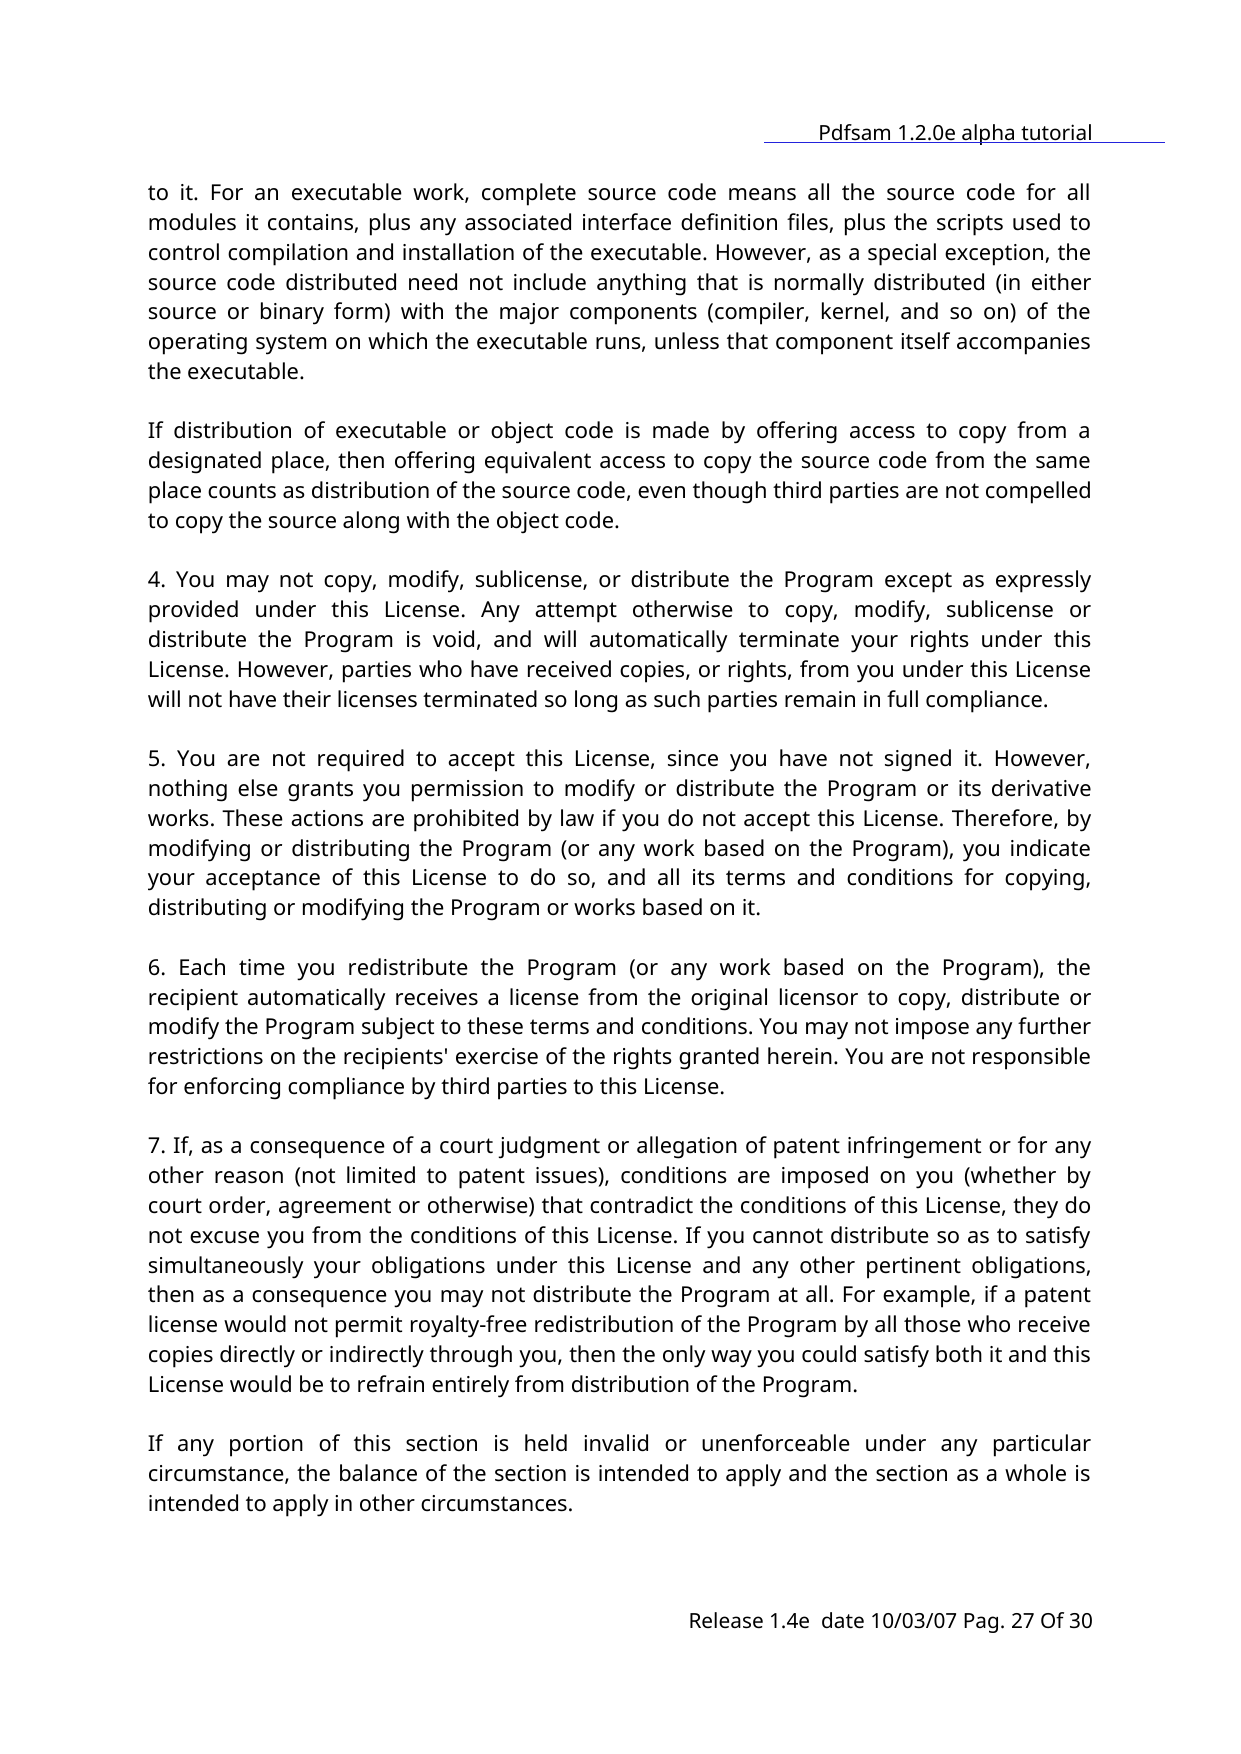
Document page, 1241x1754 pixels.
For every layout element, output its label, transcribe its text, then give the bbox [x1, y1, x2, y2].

text If any portion of this section is held invalid or unenforceable under any particular circumstance, the balance of the section is intended to apply and the section as a whole is intended to apply in other circumstances. [148, 1428, 1093, 1518]
text 5. You are not required to accept this License, since you have not signed it. However, nothing else grants you permission to modify or distribute the Program or its derivative works. These actions are prohibited by law if you do not accept this License. Therefore, by modifying or distributing the Program (or any work based on the Program), you indicate your acceptance of this License to do so, and all its terms and conditions for copying, distributing or modifying the Program or works based on it. [148, 743, 1093, 922]
text 7. If, as a consequence of a court judgment or allegation of patent infringement or for any other reason (not limited to patent issues), conditions are imposed on you (whether by court order, agreement or otherwise) that contradict the conditions of this License, they do not excuse you from the conditions of this License. If you cannot distribute so as to satisfy simultaneously your obligations under this License and any other pertinent obligations, then as a consequence you may not distribute the Program at all. For example, if a patent license would not permit royalty-free redistribution of the Program by all those who receive copies directly or indirectly through you, then the only way you could satisfy both it and this License would be to refrain entirely from distribution of the Program. [148, 1130, 1093, 1398]
text to it. For an executable work, complete source code means all the source code for all modules it contains, plus any associated interface definition files, plus the scripts used to control compilation and installation of the executable. However, as a special exception, the source code distributed need not include anything that is normally distributed (in either source or binary form) with the major components (compiler, kernel, and so on) of the operating system on which the executable runs, unless that component itself accompanies the executable. [148, 177, 1093, 386]
text 4. You may not copy, modify, sublicense, or distribute the Program except as expressly provided under this License. Any attempt otherwise to copy, modify, sublicense or distribute the Program is void, and will automatically terminate your rights under this License. However, parties who have received copies, or rights, from you under this License will not have their licenses terminated so long as such parties remain in full compliance. [148, 564, 1093, 713]
text If distribution of executable or object code is made by offering access to copy from a designated place, then offering equivalent access to copy the source code from the same place counts as distribution of the source code, even though third parties are not compelled to copy the source along with the object code. [148, 415, 1093, 534]
text 6. Each time you redistribute the Program (or any work based on the Program), the recipient automatically receives a license from the original licensor to copy, distribute or modify the Program subject to these terms and conditions. You may not impose any further restrictions on the recipients' exercise of the rights granted herein. You are not responsible for enforcing compliance by third parties to this License. [148, 952, 1093, 1101]
